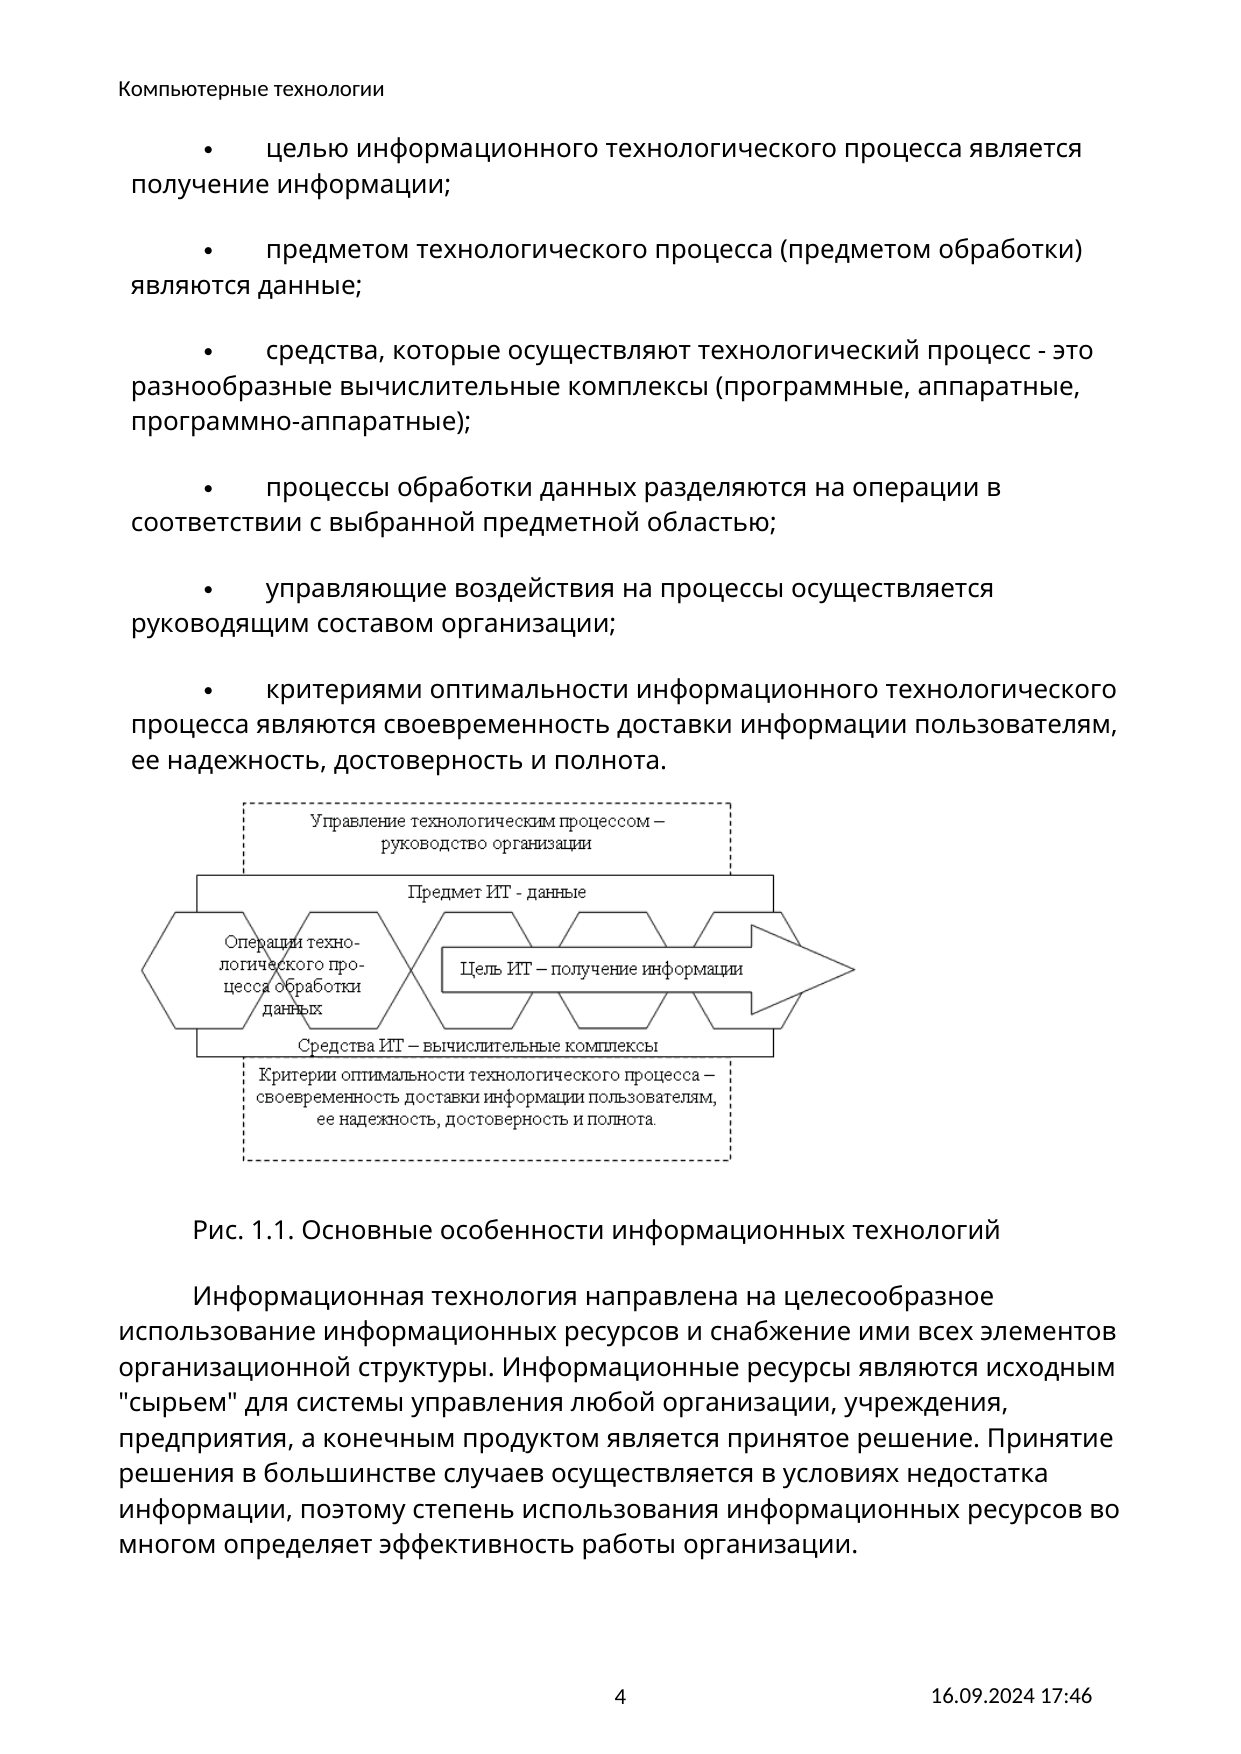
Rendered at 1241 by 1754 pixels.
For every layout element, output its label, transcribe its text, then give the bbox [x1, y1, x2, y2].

text Рис. 1.1. Основные особенности информационных технологий [118, 1212, 1122, 1247]
text Информационная технология направлена на целесообразное использование информационных ресурсов и снабжение ими всех элементов организационной структуры. Информационные ресурсы являются исходным "сырьем" для системы управления любой организации, учреждения, предприятия, а конечным продуктом является принятое решение. Принятие решения в большинстве случаев осуществляется в условиях недостатка информации, поэтому степень использования информационных ресурсов во многом определяет эффективность работы организации. [118, 1277, 1122, 1561]
list процессы обработки данных разделяются на операции в соответствии с выбранной предметной областью; [131, 468, 1122, 539]
list управляющие воздействия на процессы осуществляется руководящим составом организации; [131, 569, 1122, 641]
list целью информационного технологического процесса является получение информации; [131, 130, 1122, 201]
picture [130, 777, 872, 1182]
list средства, которые осуществляют технологический процесс - это разнообразные вычислительные комплексы (программные, аппаратные, программно-аппаратные); [131, 332, 1122, 438]
list предметом технологического процесса (предметом обработки) являются данные; [131, 231, 1122, 302]
list критериями оптимальности информационного технологического процесса являются своевременность доставки информации пользователям, ее надежность, достоверность и полнота. [131, 671, 1122, 1182]
